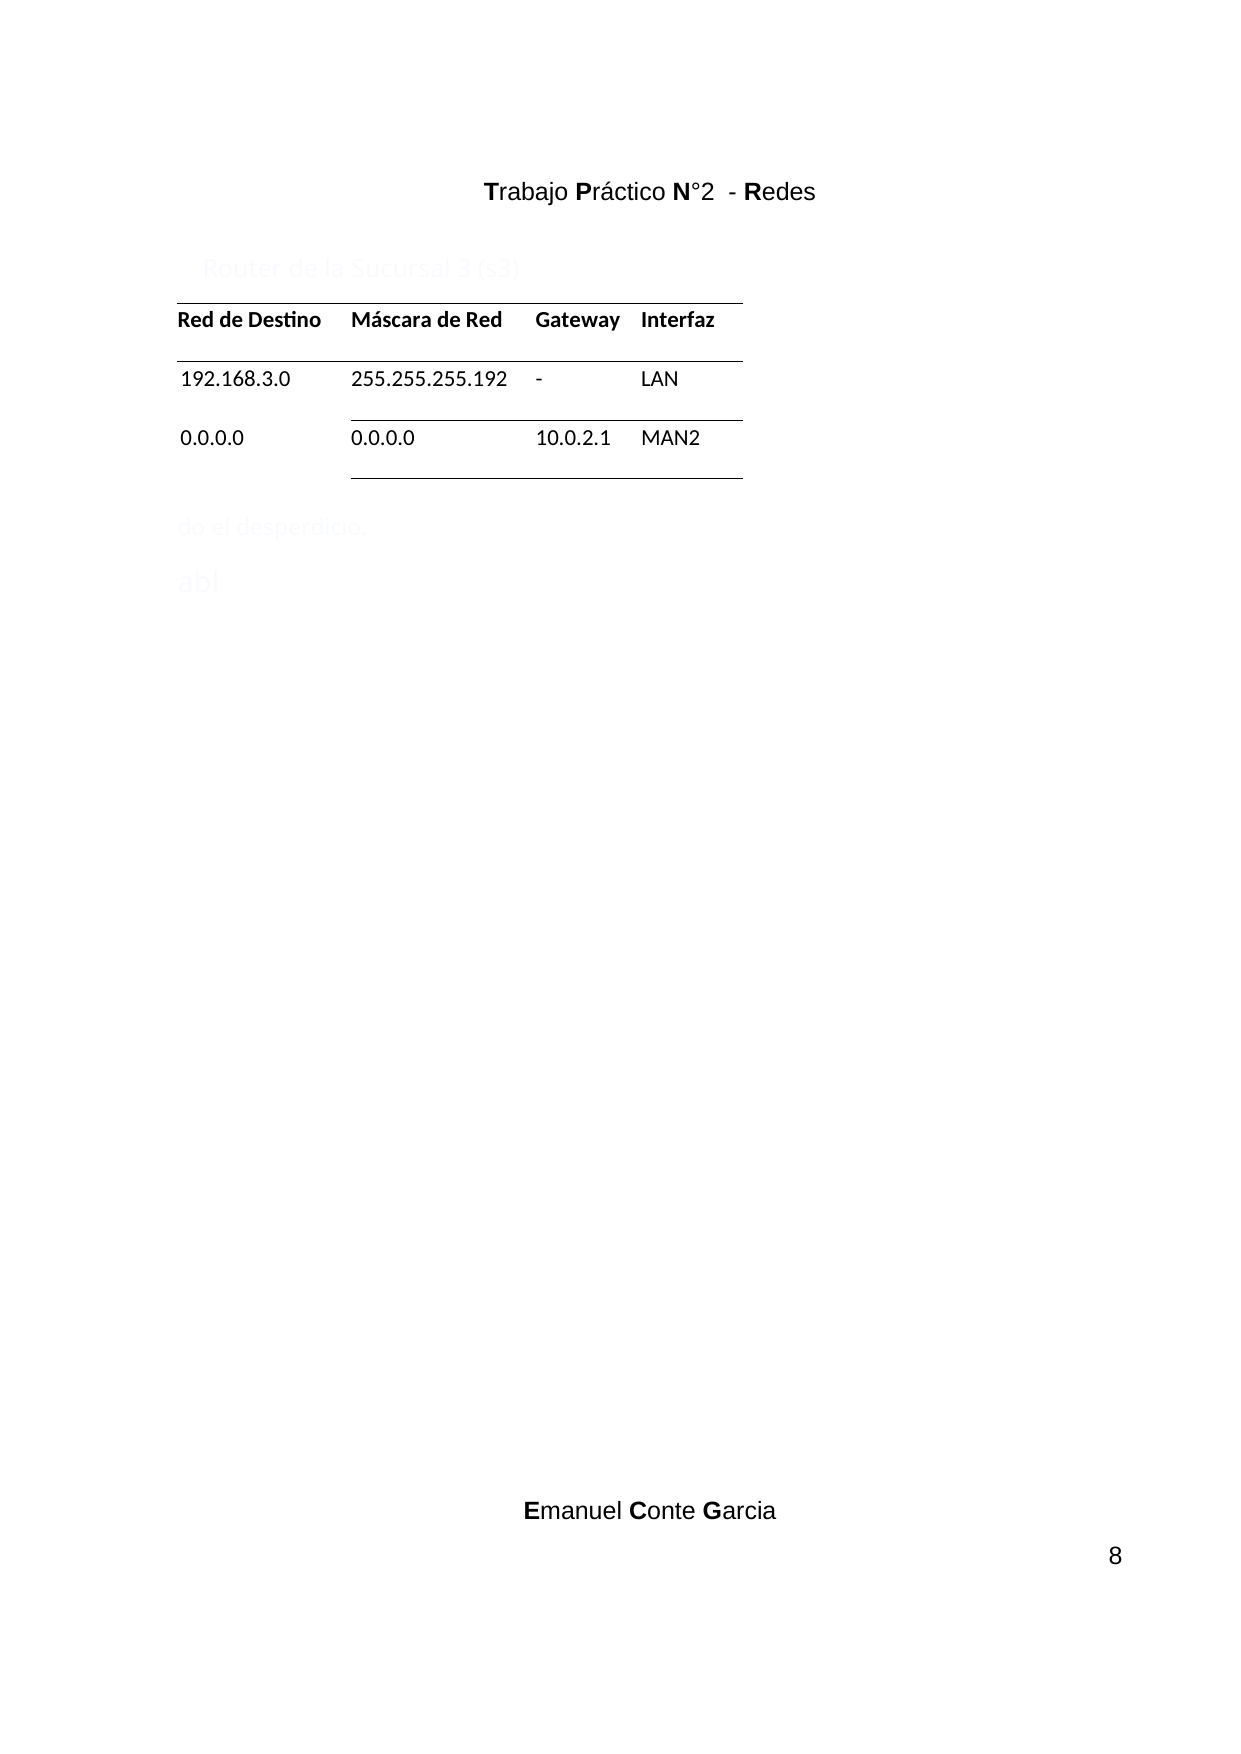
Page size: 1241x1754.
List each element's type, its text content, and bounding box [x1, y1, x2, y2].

table_header Máscara de Red [351, 304, 535, 361]
table_cell 255.255.255.192 [351, 362, 535, 420]
table_cell LAN [641, 362, 743, 420]
table_cell 0.0.0.0 [177, 420, 351, 478]
text do el desperdicio. [177, 478, 1122, 542]
table_header Red de Destino [177, 304, 351, 361]
table_cell MAN2 [641, 421, 743, 478]
table_cell - [535, 362, 641, 420]
table_cell 10.0.2.1 [535, 421, 641, 478]
table_header Gateway [535, 304, 641, 361]
table_cell 192.168.3.0 [177, 362, 351, 420]
subtitle Router de la Sucursal 3 (s3) [202, 251, 1122, 285]
table_header Interfaz [641, 304, 743, 361]
table_cell 0.0.0.0 [351, 421, 535, 478]
subtitle abl [177, 562, 1122, 601]
